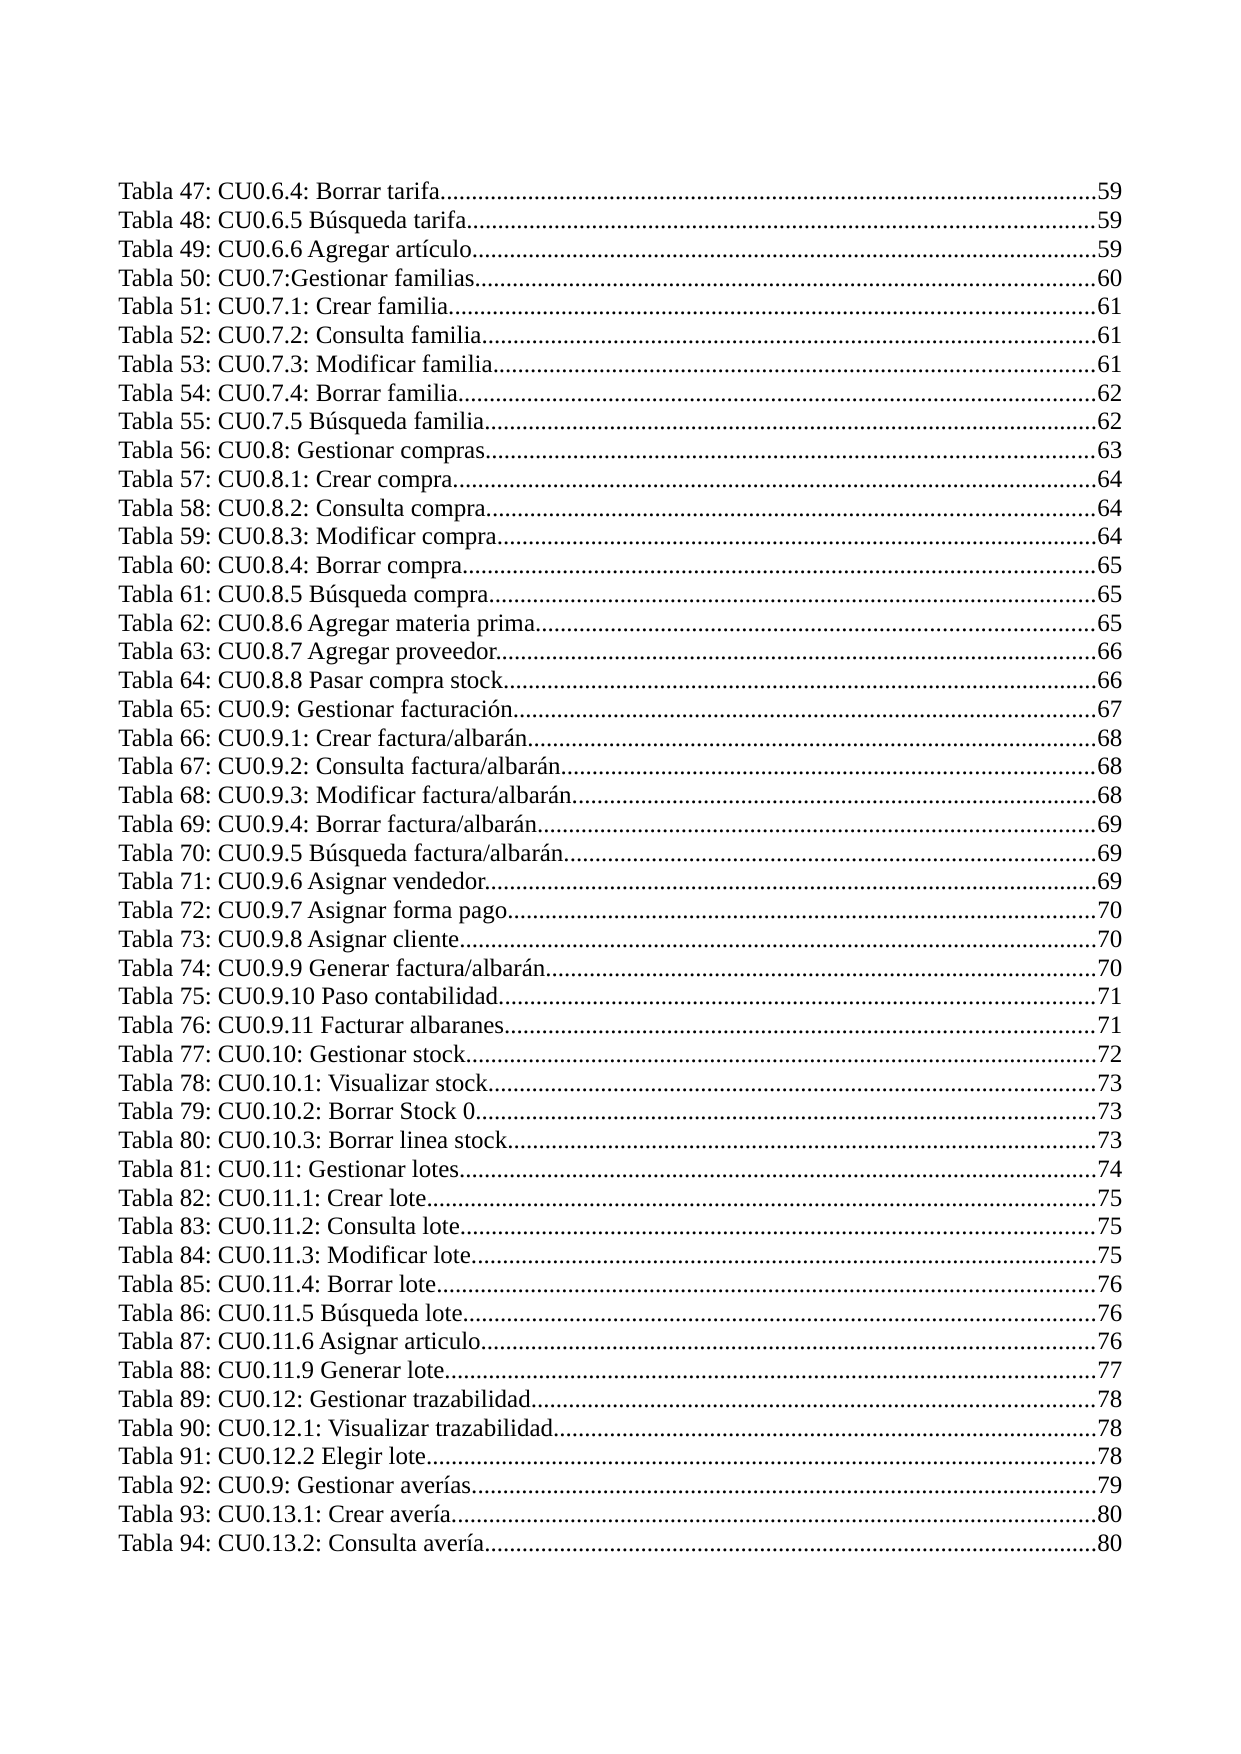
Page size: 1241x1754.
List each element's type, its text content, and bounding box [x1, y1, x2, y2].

text Tabla 63: CU0.8.7 Agregar proveedor. 66 [118, 636, 1122, 665]
text Tabla 83: CU0.11.2: Consulta lote. 75 [118, 1211, 1122, 1240]
text Tabla 66: CU0.9.1: Crear factura/albarán. 68 [118, 723, 1122, 751]
text Tabla 68: CU0.9.3: Modificar factura/albarán. 68 [118, 780, 1122, 809]
text Tabla 87: CU0.11.6 Asignar articulo. 76 [118, 1326, 1122, 1355]
text Tabla 50: CU0.7:Gestionar familias. 60 [118, 263, 1122, 291]
text Tabla 56: CU0.8: Gestionar compras. 63 [118, 435, 1122, 464]
text Tabla 84: CU0.11.3: Modificar lote. 75 [118, 1240, 1122, 1269]
text Tabla 59: CU0.8.3: Modificar compra. 64 [118, 521, 1122, 550]
text Tabla 60: CU0.8.4: Borrar compra. 65 [118, 550, 1122, 579]
text Tabla 92: CU0.9: Gestionar averías. 79 [118, 1470, 1122, 1499]
text Tabla 82: CU0.11.1: Crear lote. 75 [118, 1183, 1122, 1211]
text Tabla 69: CU0.9.4: Borrar factura/albarán. 69 [118, 809, 1122, 838]
text Tabla 64: CU0.8.8 Pasar compra stock. 66 [118, 665, 1122, 694]
text Tabla 51: CU0.7.1: Crear familia. 61 [118, 291, 1122, 320]
text Tabla 78: CU0.10.1: Visualizar stock. 73 [118, 1068, 1122, 1096]
text Tabla 65: CU0.9: Gestionar facturación. 67 [118, 694, 1122, 723]
text Tabla 47: CU0.6.4: Borrar tarifa. 59 [118, 176, 1122, 205]
text Tabla 79: CU0.10.2: Borrar Stock 0. 73 [118, 1096, 1122, 1125]
text Tabla 89: CU0.12: Gestionar trazabilidad. 78 [118, 1384, 1122, 1413]
text Tabla 52: CU0.7.2: Consulta familia. 61 [118, 320, 1122, 349]
text Tabla 54: CU0.7.4: Borrar familia. 62 [118, 378, 1122, 406]
text Tabla 55: CU0.7.5 Búsqueda familia. 62 [118, 406, 1122, 435]
text Tabla 93: CU0.13.1: Crear avería. 80 [118, 1499, 1122, 1528]
text Tabla 62: CU0.8.6 Agregar materia prima. 65 [118, 608, 1122, 636]
text Tabla 75: CU0.9.10 Paso contabilidad. 71 [118, 981, 1122, 1010]
text Tabla 48: CU0.6.5 Búsqueda tarifa. 59 [118, 205, 1122, 234]
text Tabla 58: CU0.8.2: Consulta compra. 64 [118, 493, 1122, 521]
text Tabla 57: CU0.8.1: Crear compra. 64 [118, 464, 1122, 493]
text Tabla 81: CU0.11: Gestionar lotes. 74 [118, 1154, 1122, 1183]
text Tabla 94: CU0.13.2: Consulta avería. 80 [118, 1528, 1122, 1556]
text Tabla 90: CU0.12.1: Visualizar trazabilidad. 78 [118, 1413, 1122, 1441]
text Tabla 61: CU0.8.5 Búsqueda compra. 65 [118, 579, 1122, 608]
text Tabla 86: CU0.11.5 Búsqueda lote. 76 [118, 1298, 1122, 1326]
text Tabla 77: CU0.10: Gestionar stock. 72 [118, 1039, 1122, 1068]
text Tabla 49: CU0.6.6 Agregar artículo. 59 [118, 234, 1122, 263]
text Tabla 67: CU0.9.2: Consulta factura/albarán. 68 [118, 751, 1122, 780]
text Tabla 88: CU0.11.9 Generar lote. 77 [118, 1355, 1122, 1384]
text Tabla 91: CU0.12.2 Elegir lote. 78 [118, 1441, 1122, 1470]
text Tabla 70: CU0.9.5 Búsqueda factura/albarán. 69 [118, 838, 1122, 866]
text Tabla 85: CU0.11.4: Borrar lote. 76 [118, 1269, 1122, 1298]
text Tabla 73: CU0.9.8 Asignar cliente. 70 [118, 924, 1122, 953]
text Tabla 71: CU0.9.6 Asignar vendedor. 69 [118, 866, 1122, 895]
text Tabla 76: CU0.9.11 Facturar albaranes. 71 [118, 1010, 1122, 1039]
text Tabla 53: CU0.7.3: Modificar familia. 61 [118, 349, 1122, 378]
text Tabla 74: CU0.9.9 Generar factura/albarán. 70 [118, 953, 1122, 981]
text Tabla 72: CU0.9.7 Asignar forma pago. 70 [118, 895, 1122, 924]
text Tabla 80: CU0.10.3: Borrar linea stock. 73 [118, 1125, 1122, 1154]
